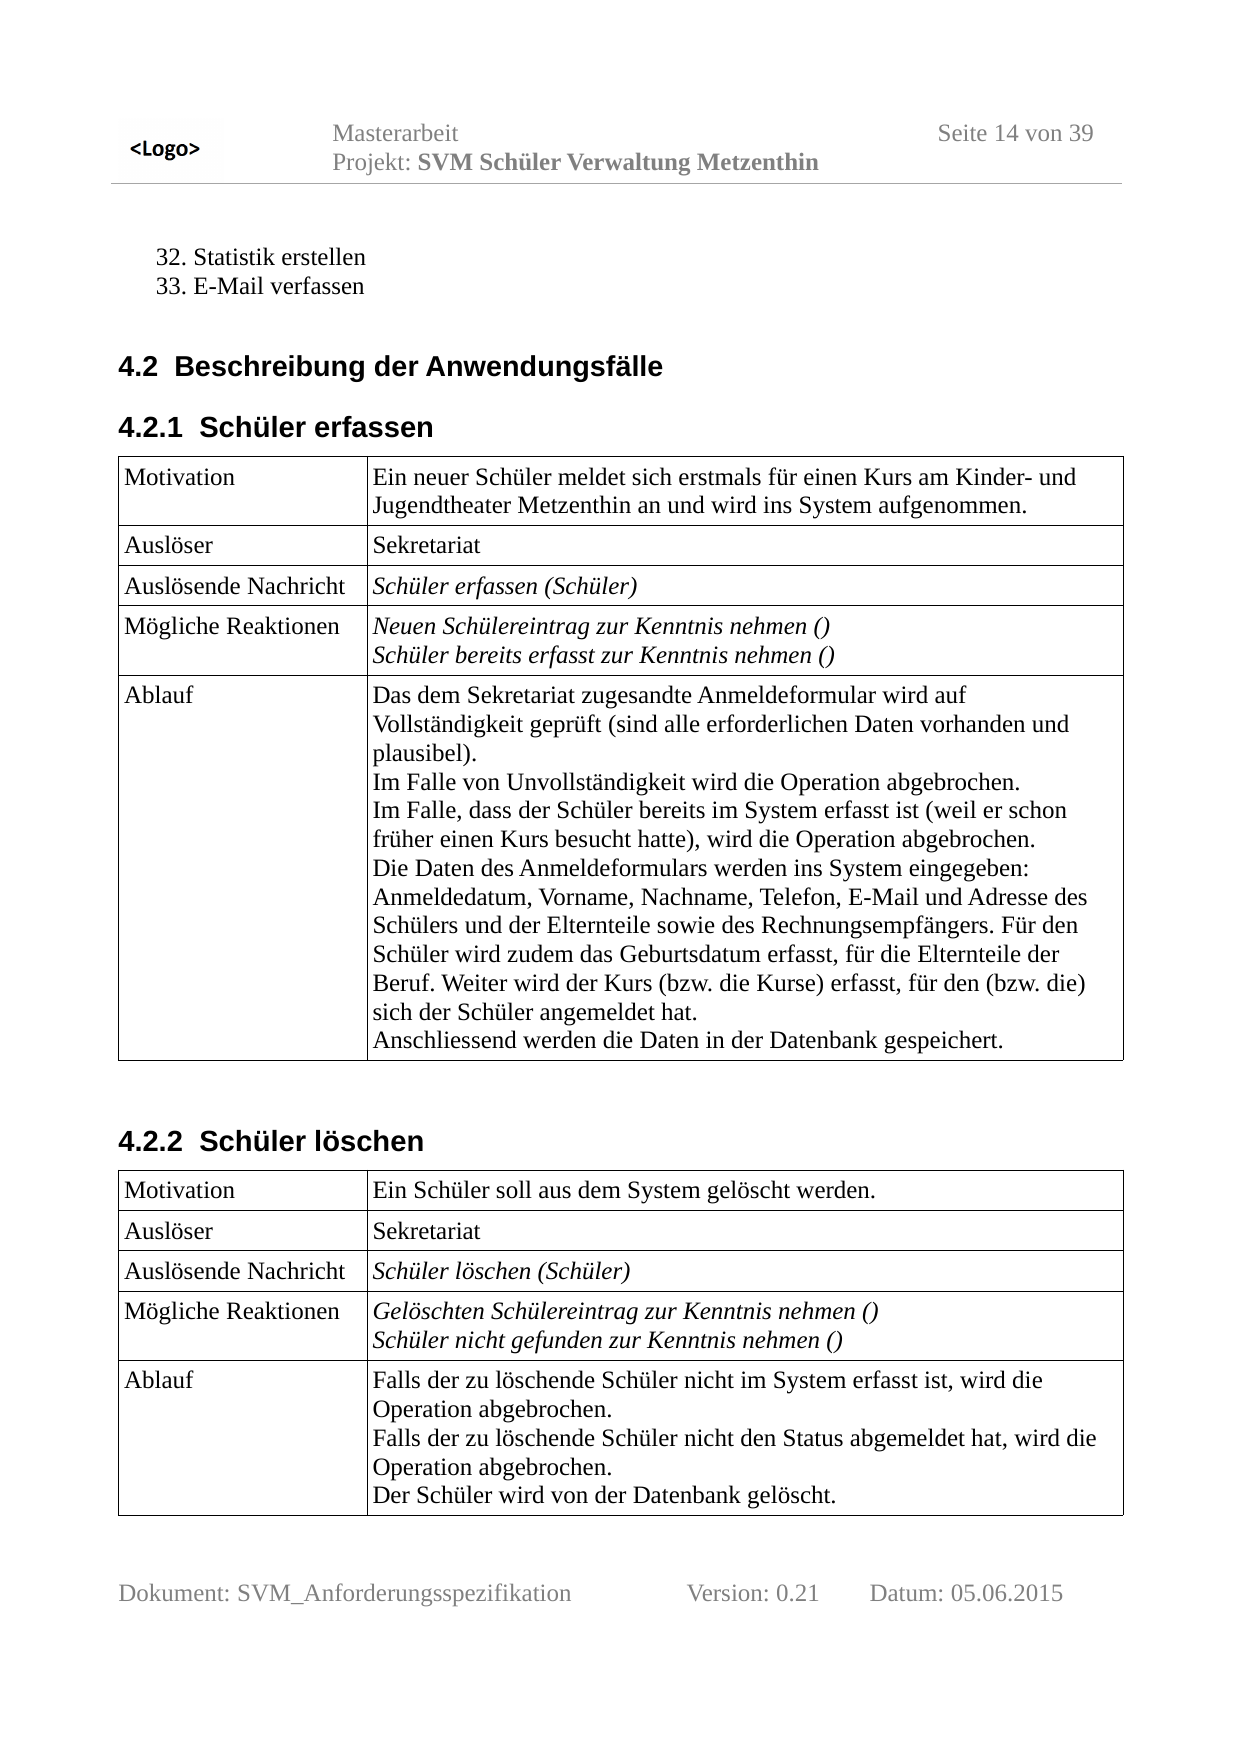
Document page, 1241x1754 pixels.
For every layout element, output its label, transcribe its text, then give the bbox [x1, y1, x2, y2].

table_cell Mögliche Reaktionen [119, 606, 367, 674]
table_cell Auslöser [119, 526, 367, 565]
table_cell Ablauf [119, 1361, 367, 1515]
table_cell Auslösende Nachricht [119, 566, 367, 605]
table_header Motivation [119, 1171, 367, 1210]
subtitle Schüler löschen [118, 1123, 1122, 1157]
table_cell Ablauf [119, 676, 367, 1060]
table_cell Auslöser [119, 1211, 367, 1250]
table_header Motivation [119, 457, 367, 525]
picture [118, 118, 224, 183]
subtitle Schüler erfassen [118, 410, 1122, 443]
table_cell Auslösende Nachricht [119, 1251, 367, 1291]
table_header Ein neuer Schüler meldet sich erstmals für einen Kurs am Kinder- und Jugendtheater Metzenthin an und wird ins System aufgenommen. [368, 457, 1123, 525]
subtitle Beschreibung der Anwendungsfälle [118, 349, 1122, 383]
table_cell Neuen Schülereintrag zur Kenntnis nehmen () Schüler bereits erfasst zur Kenntnis nehmen () [368, 606, 1123, 674]
list Statistik erstellen [156, 242, 1122, 271]
table_cell Sekretariat [368, 1211, 1123, 1250]
table_cell Mögliche Reaktionen [119, 1292, 367, 1359]
table_header Ein Schüler soll aus dem System gelöscht werden. [368, 1171, 1123, 1210]
table_cell Schüler löschen (Schüler) [368, 1251, 1123, 1291]
table_cell Das dem Sekretariat zugesandte Anmeldeformular wird auf Vollständigkeit geprüft (sind alle erforderlichen Daten vorhanden und plausibel). Im Falle von Unvollständigkeit wird die Operation abgebrochen. Im Falle, dass der Schüler bereits im System erfasst ist (weil er schon früher einen Kurs besucht hatte), wird die Operation abgebrochen. Die Daten des Anmeldeformulars werden ins System eingegeben: Anmeldedatum, Vorname, Nachname, Telefon, E-Mail und Adresse des Schülers und der Elternteile sowie des Rechnungsempfängers. Für den Schüler wird zudem das Geburtsdatum erfasst, für die Elternteile der Beruf. Weiter wird der Kurs (bzw. die Kurse) erfasst, für den (bzw. die) sich der Schüler angemeldet hat. Anschliessend werden die Daten in der Datenbank gespeichert. [368, 676, 1123, 1060]
table_cell Falls der zu löschende Schüler nicht im System erfasst ist, wird die Operation abgebrochen. Falls der zu löschende Schüler nicht den Status abgemeldet hat, wird die Operation abgebrochen. Der Schüler wird von der Datenbank gelöscht. [368, 1361, 1123, 1515]
table_cell Gelöschten Schülereintrag zur Kenntnis nehmen () Schüler nicht gefunden zur Kenntnis nehmen () [368, 1292, 1123, 1359]
table_cell Sekretariat [368, 526, 1123, 565]
table_cell Schüler erfassen (Schüler) [368, 566, 1123, 605]
list E-Mail verfassen [156, 271, 1122, 300]
